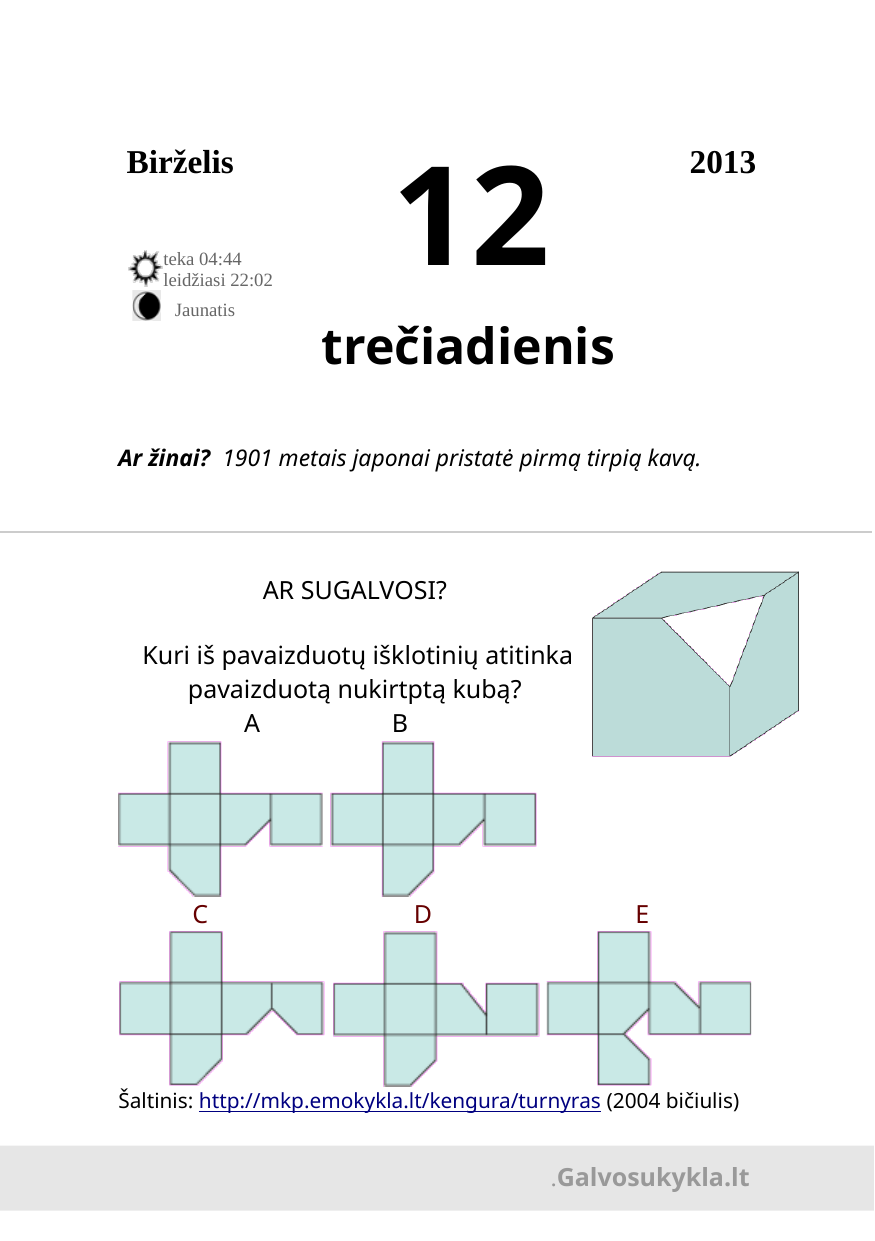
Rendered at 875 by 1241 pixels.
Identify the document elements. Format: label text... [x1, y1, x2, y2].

table_header Birželis teka 04:44 leidžiasi 22:02 [118, 118, 298, 287]
text C D E Šaltinis: http://mkp.emokykla.lt/kengura/turnyras (2004 bičiulis) [118, 740, 756, 1115]
text Kuri iš pavaizduotų išklotinių atitinka pavaizduotą nukirtptą kubą? [118, 638, 591, 706]
table_header Jaunatis [118, 288, 298, 379]
picture [546, 930, 752, 1087]
text AR SUGALVOSI? [118, 573, 591, 607]
picture [118, 930, 326, 1087]
picture [329, 740, 538, 897]
text A B [118, 706, 591, 740]
picture [591, 570, 801, 757]
picture [118, 740, 323, 897]
picture [332, 930, 541, 1087]
text Ar žinai? 1901 metais japonai pristatė pirmą tirpią kavą. [118, 442, 756, 473]
table_header 2013 [638, 118, 756, 379]
table_header 12 trečiadienis [299, 118, 638, 379]
